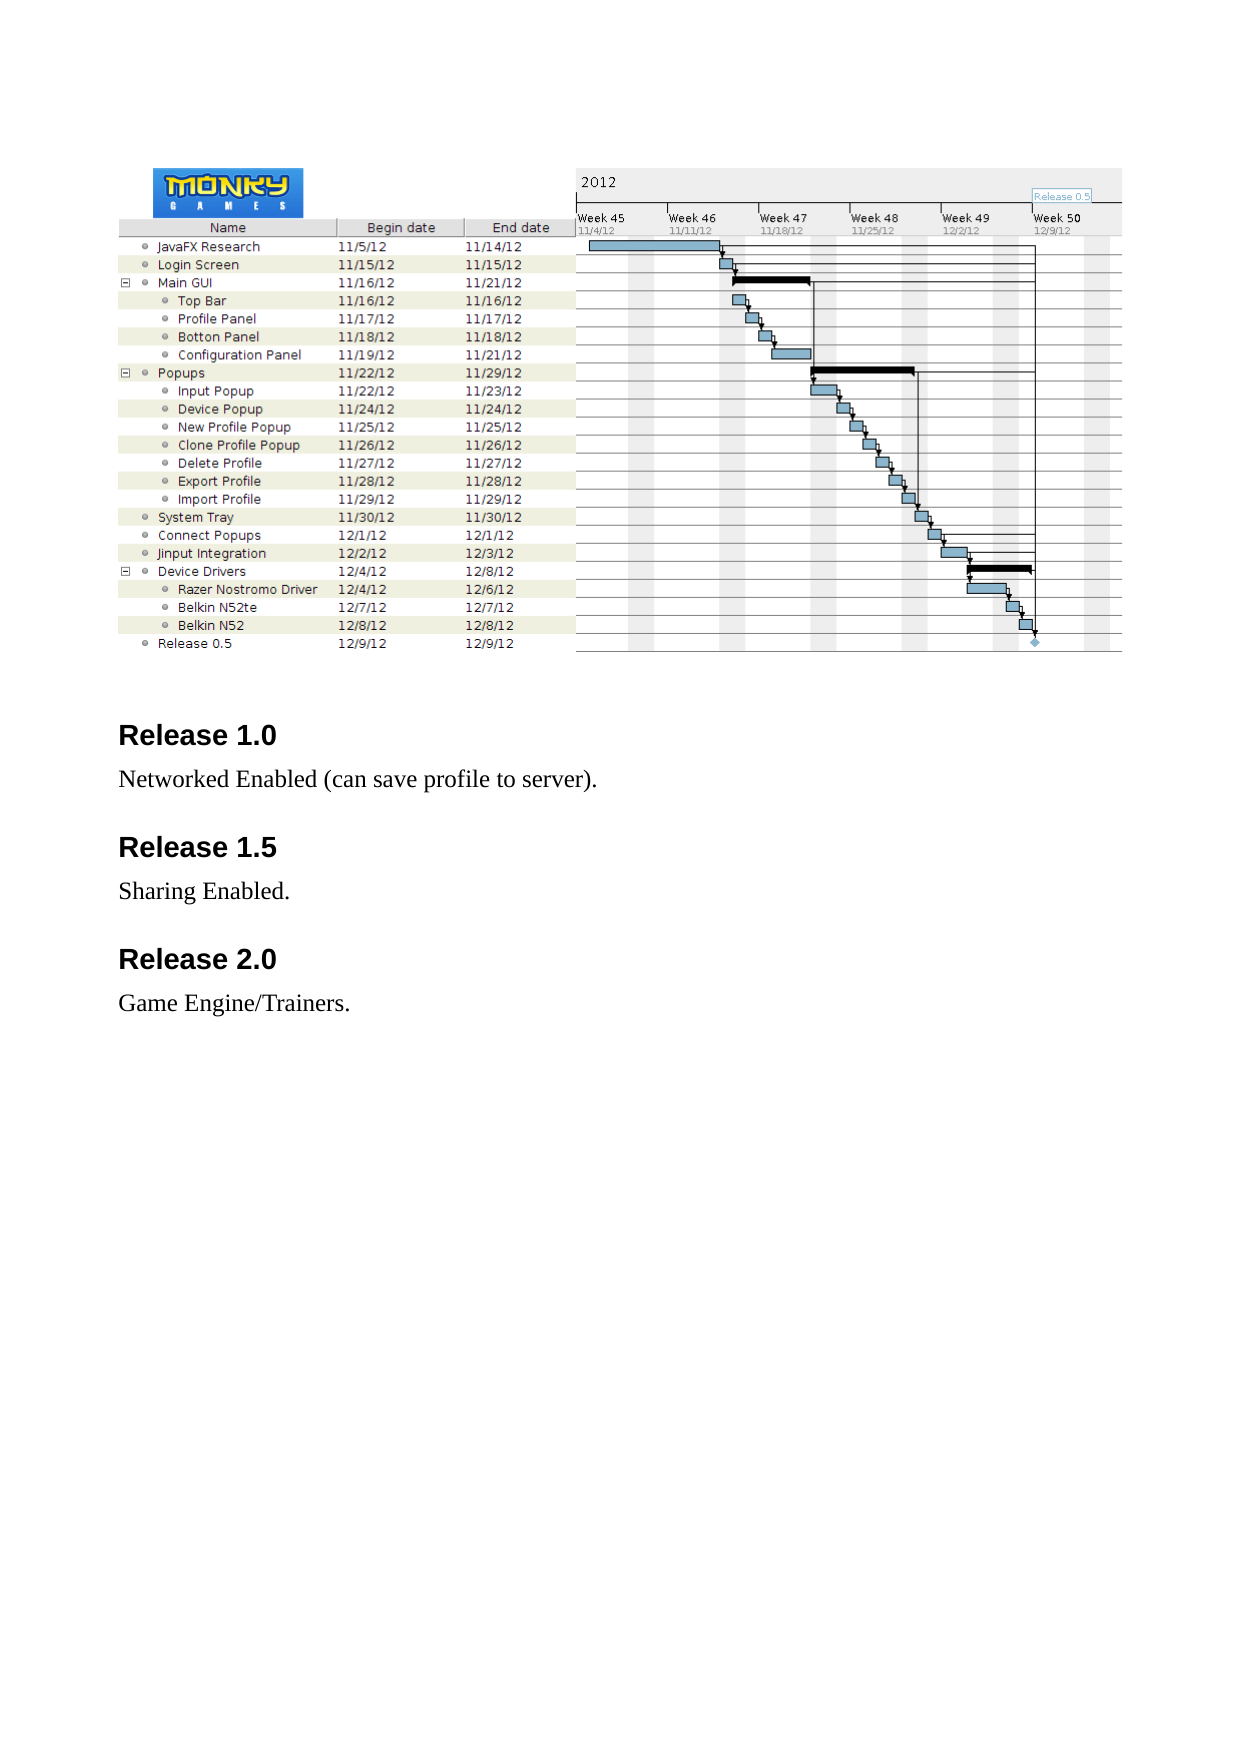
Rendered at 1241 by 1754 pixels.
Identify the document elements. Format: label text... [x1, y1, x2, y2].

text Game Engine/Trainers. [118, 988, 1122, 1017]
text Networked Enabled (can save profile to server). [118, 764, 1122, 793]
text Sharing Enabled. [118, 876, 1122, 905]
subtitle Release 1.5 [118, 830, 1122, 864]
subtitle Release 1.0 [118, 718, 1122, 751]
picture [118, 118, 1123, 652]
subtitle Release 2.0 [118, 942, 1122, 976]
